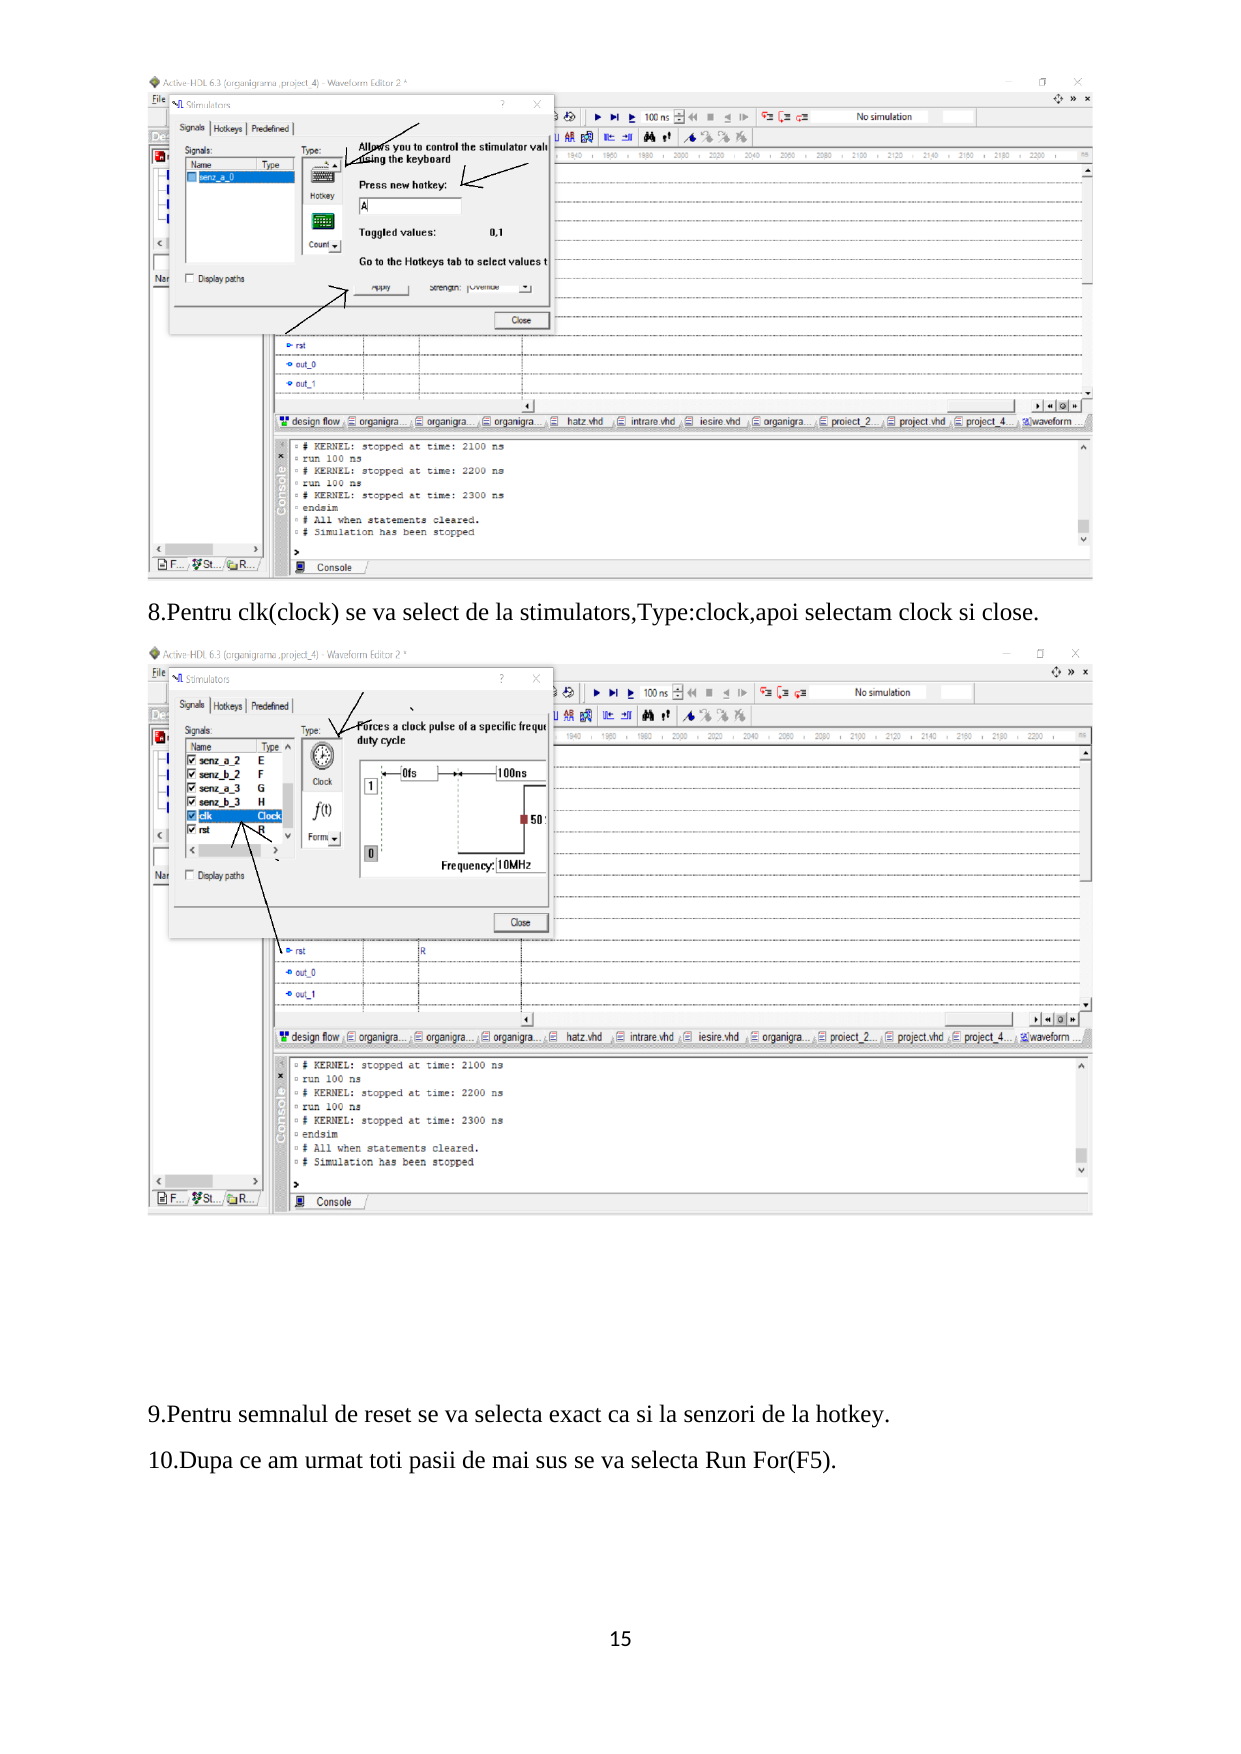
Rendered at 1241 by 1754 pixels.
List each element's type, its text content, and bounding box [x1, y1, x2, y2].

text 8.Pentru clk(clock) se va select de la stimulators,Type:clock,apoi selectam clock si close. [148, 597, 1093, 626]
text 10.Dupa ce am urmat toti pasii de mai sus se va selecta Run For(F5). [148, 1445, 1093, 1474]
text 9.Pentru semnalul de reset se va selecta exact ca si la senzori de la hotkey. [148, 1399, 1093, 1428]
